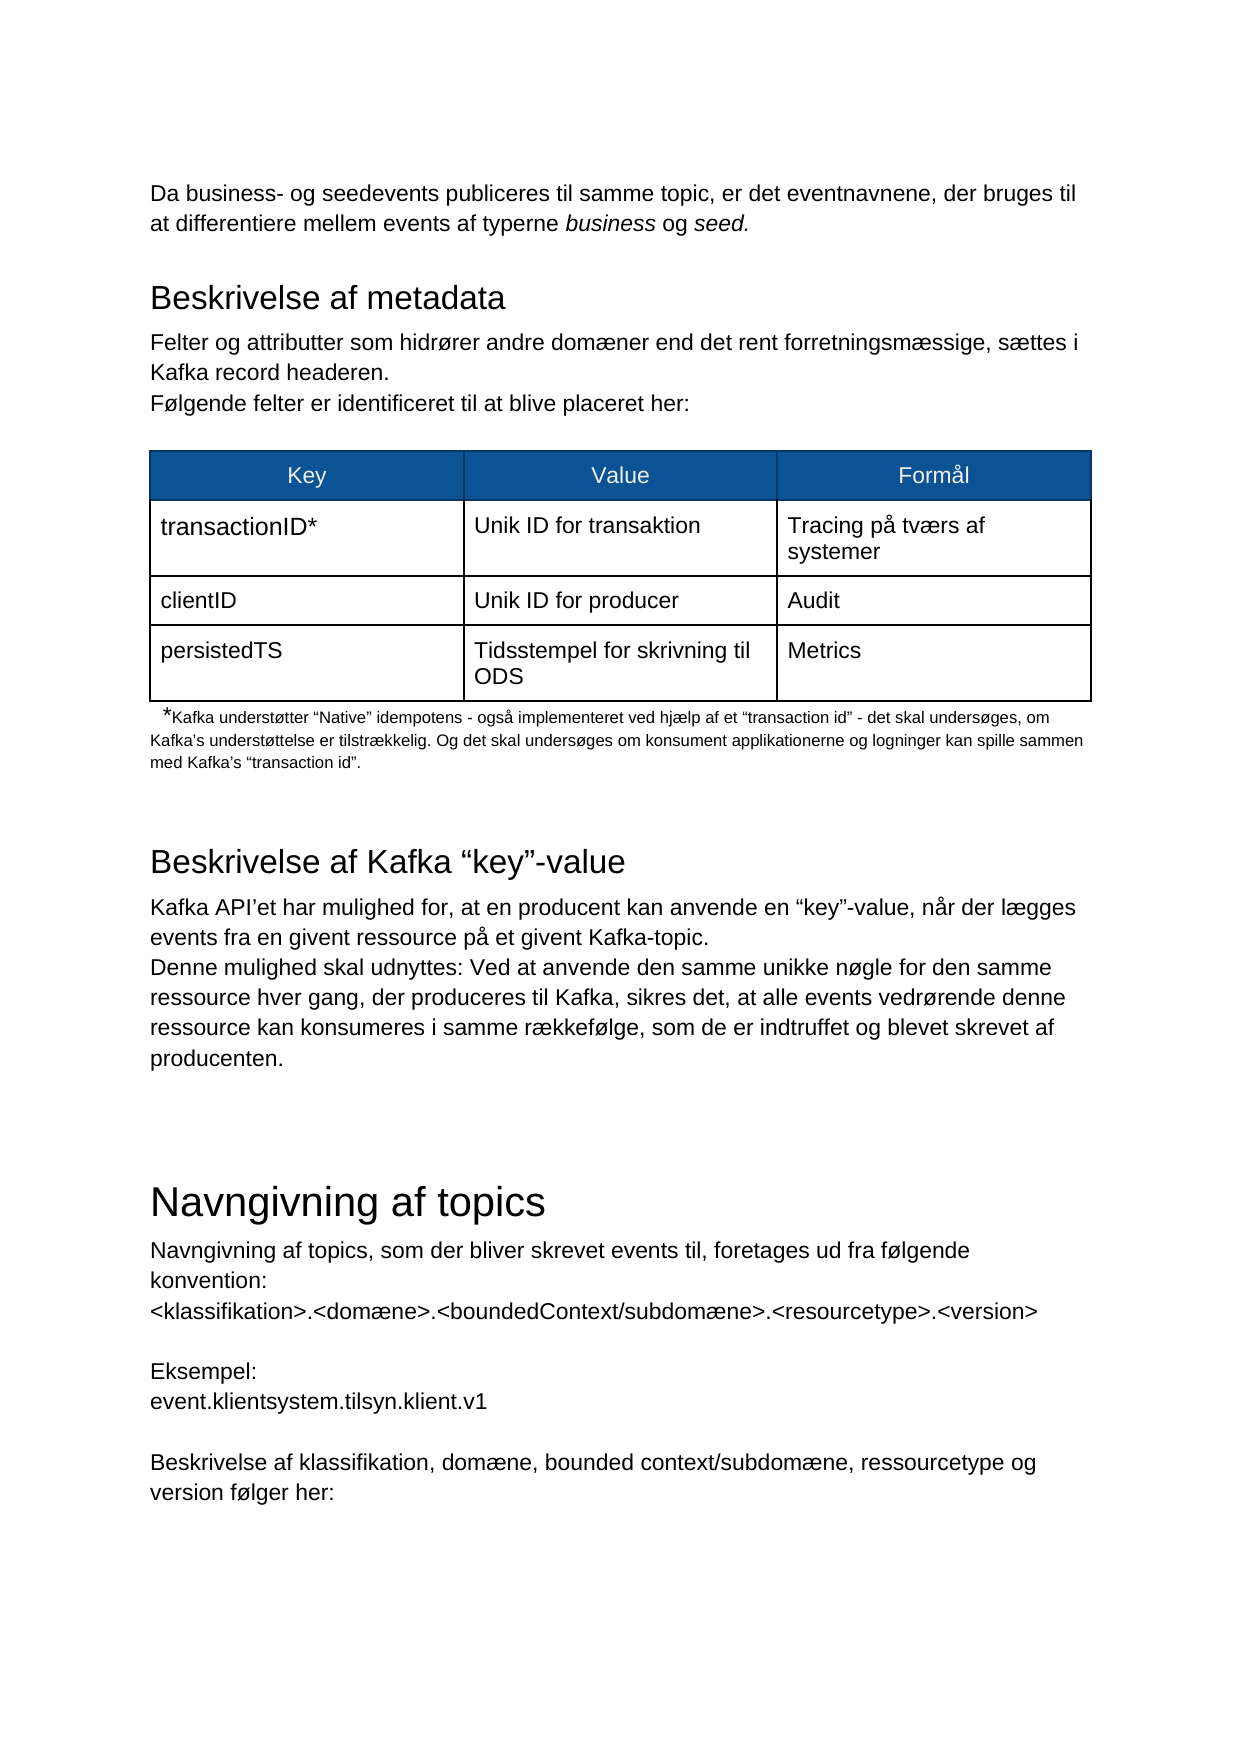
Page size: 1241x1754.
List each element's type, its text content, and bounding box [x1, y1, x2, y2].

table_cell transactionID* [151, 501, 463, 575]
table_cell persistedTS [151, 626, 463, 700]
table_cell Metrics [778, 626, 1090, 700]
table_cell clientID [151, 577, 463, 624]
subtitle Navngivning af topics [150, 1177, 1090, 1225]
table_cell Tidsstempel for skrivning til ODS [465, 626, 776, 700]
text Eksempel: [150, 1358, 1090, 1384]
table_header Formål [778, 452, 1090, 499]
table_cell Tracing på tværs af systemer [778, 501, 1090, 575]
table_header Value [465, 452, 776, 499]
table_cell Unik ID for producer [465, 577, 776, 624]
subtitle Beskrivelse af Kafka “key”-value [150, 843, 1090, 881]
text Navngivning af topics, som der bliver skrevet events til, foretages ud fra følgende konvention: [150, 1237, 1090, 1294]
text Felter og attributter som hidrører andre domæner end det rent forretningsmæssige, sættes i Kafka record headeren. [150, 329, 1090, 386]
text event.klientsystem.tilsyn.klient.v1 [150, 1388, 1090, 1415]
table_cell Audit [778, 577, 1090, 624]
text Følgende felter er identificeret til at blive placeret her: [150, 389, 1090, 416]
text *Kafka understøtter “Native” idempotens - også implementeret ved hjælp af et “transaction id” - det skal undersøges, om Kafka’s understøttelse er tilstrækkelig. Og det skal undersøges om konsument applikationerne og logninger kan spille sammen med Kafka’s “transaction id”. [150, 702, 1090, 772]
subtitle Beskrivelse af metadata [150, 278, 1090, 317]
table_header Key [151, 452, 463, 499]
text <klassifikation>.<domæne>.<boundedContext/subdomæne>.<resourcetype>.<version> [150, 1298, 1090, 1324]
text Beskrivelse af klassifikation, domæne, bounded context/subdomæne, ressourcetype og version følger her: [150, 1449, 1090, 1505]
text Denne mulighed skal udnyttes: Ved at anvende den samme unikke nøgle for den samme ressource hver gang, der produceres til Kafka, sikres det, at alle events vedrørende denne ressource kan konsumeres i samme rækkefølge, som de er indtruffet og blevet skrevet af producenten. [150, 954, 1090, 1071]
text Da business- og seedevents publiceres til samme topic, er det eventnavnene, der bruges til at differentiere mellem events af typerne business og seed. [150, 180, 1090, 237]
text Kafka API’et har mulighed for, at en producent kan anvende en “key”-value, når der lægges events fra en givent ressource på et givent Kafka-topic. [150, 893, 1090, 950]
table_cell Unik ID for transaktion [465, 501, 776, 575]
